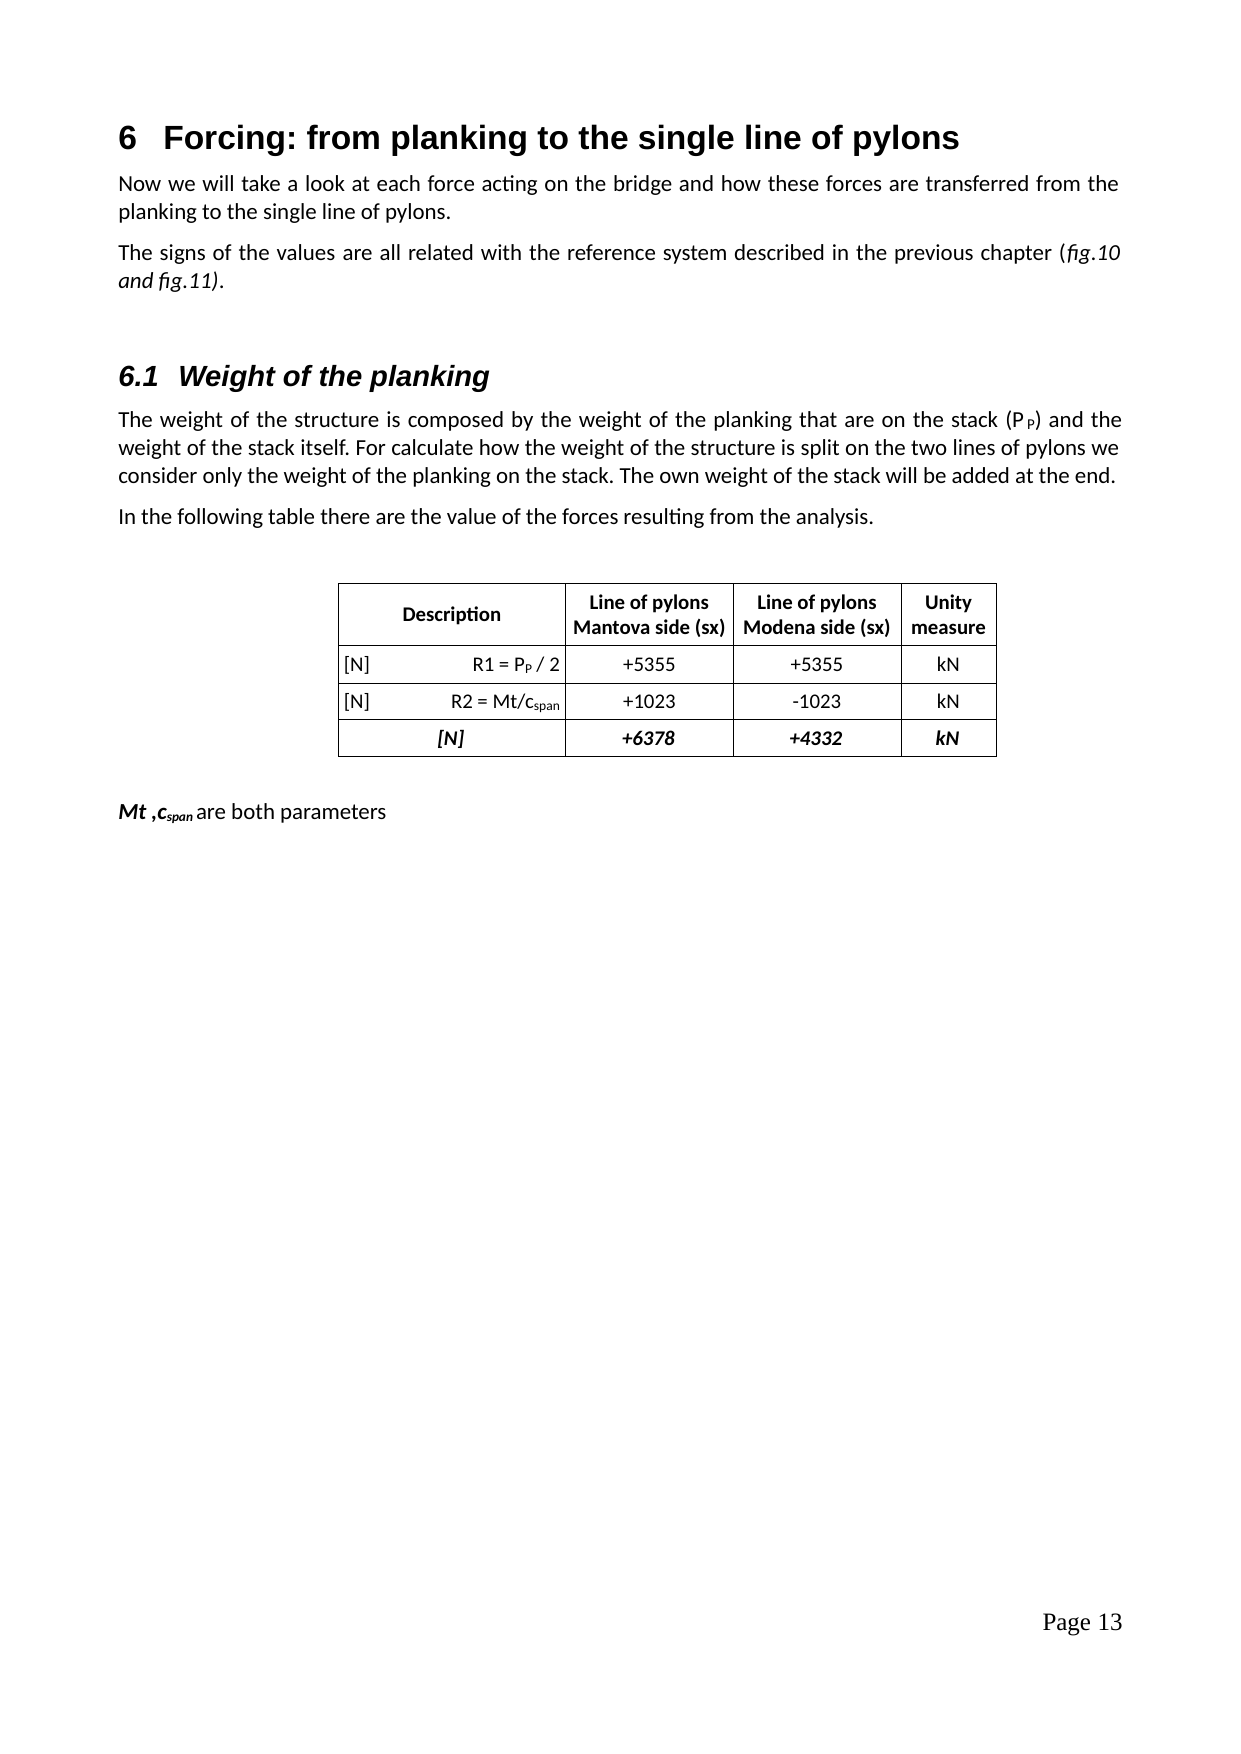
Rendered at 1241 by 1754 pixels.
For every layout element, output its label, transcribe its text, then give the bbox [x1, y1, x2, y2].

table_header Unity measure [902, 584, 996, 645]
table_cell -1023 [734, 684, 901, 719]
table_header Description [339, 584, 565, 645]
table_cell kN [902, 720, 996, 756]
table_cell [N] [339, 684, 381, 719]
text The weight of the structure is composed by the weight of the planking that are on the stack (PP) and the weight of the stack itself. For calculate how the weight of the structure is split on the two lines of pylons we consider only the weight of the planking on the stack. The own weight of the stack will be added at the end. [118, 405, 1122, 489]
table_cell [N] [339, 720, 565, 756]
table_cell +1023 [566, 684, 733, 719]
table_cell R2 = Mt/cspan [381, 684, 565, 719]
table_header Line of pylons Mantova side (sx) [566, 584, 733, 645]
text Now we will take a look at each force acting on the bridge and how these forces are transferred from the planking to the single line of pylons. [118, 169, 1122, 225]
table_cell R1 = PP / 2 [381, 646, 565, 682]
subtitle Forcing: from planking to the single line of pylons [118, 118, 1122, 157]
table_cell +5355 [734, 646, 901, 682]
text Mt ,cspan are both parameters [118, 797, 1122, 825]
table_cell +6378 [566, 720, 733, 756]
table_cell kN [902, 684, 996, 719]
text In the following table there are the value of the forces resulting from the analysis. [118, 502, 1122, 530]
table_cell [N] [339, 646, 381, 682]
table_header Line of pylons Modena side (sx) [734, 584, 901, 645]
subtitle Weight of the planking [118, 359, 1122, 393]
table_cell +5355 [566, 646, 733, 682]
table_cell +4332 [734, 720, 901, 756]
table_cell kN [902, 646, 996, 682]
text The signs of the values ​​are all related with the reference system described in the previous chapter (fig.10 and fig.11). [118, 238, 1122, 294]
